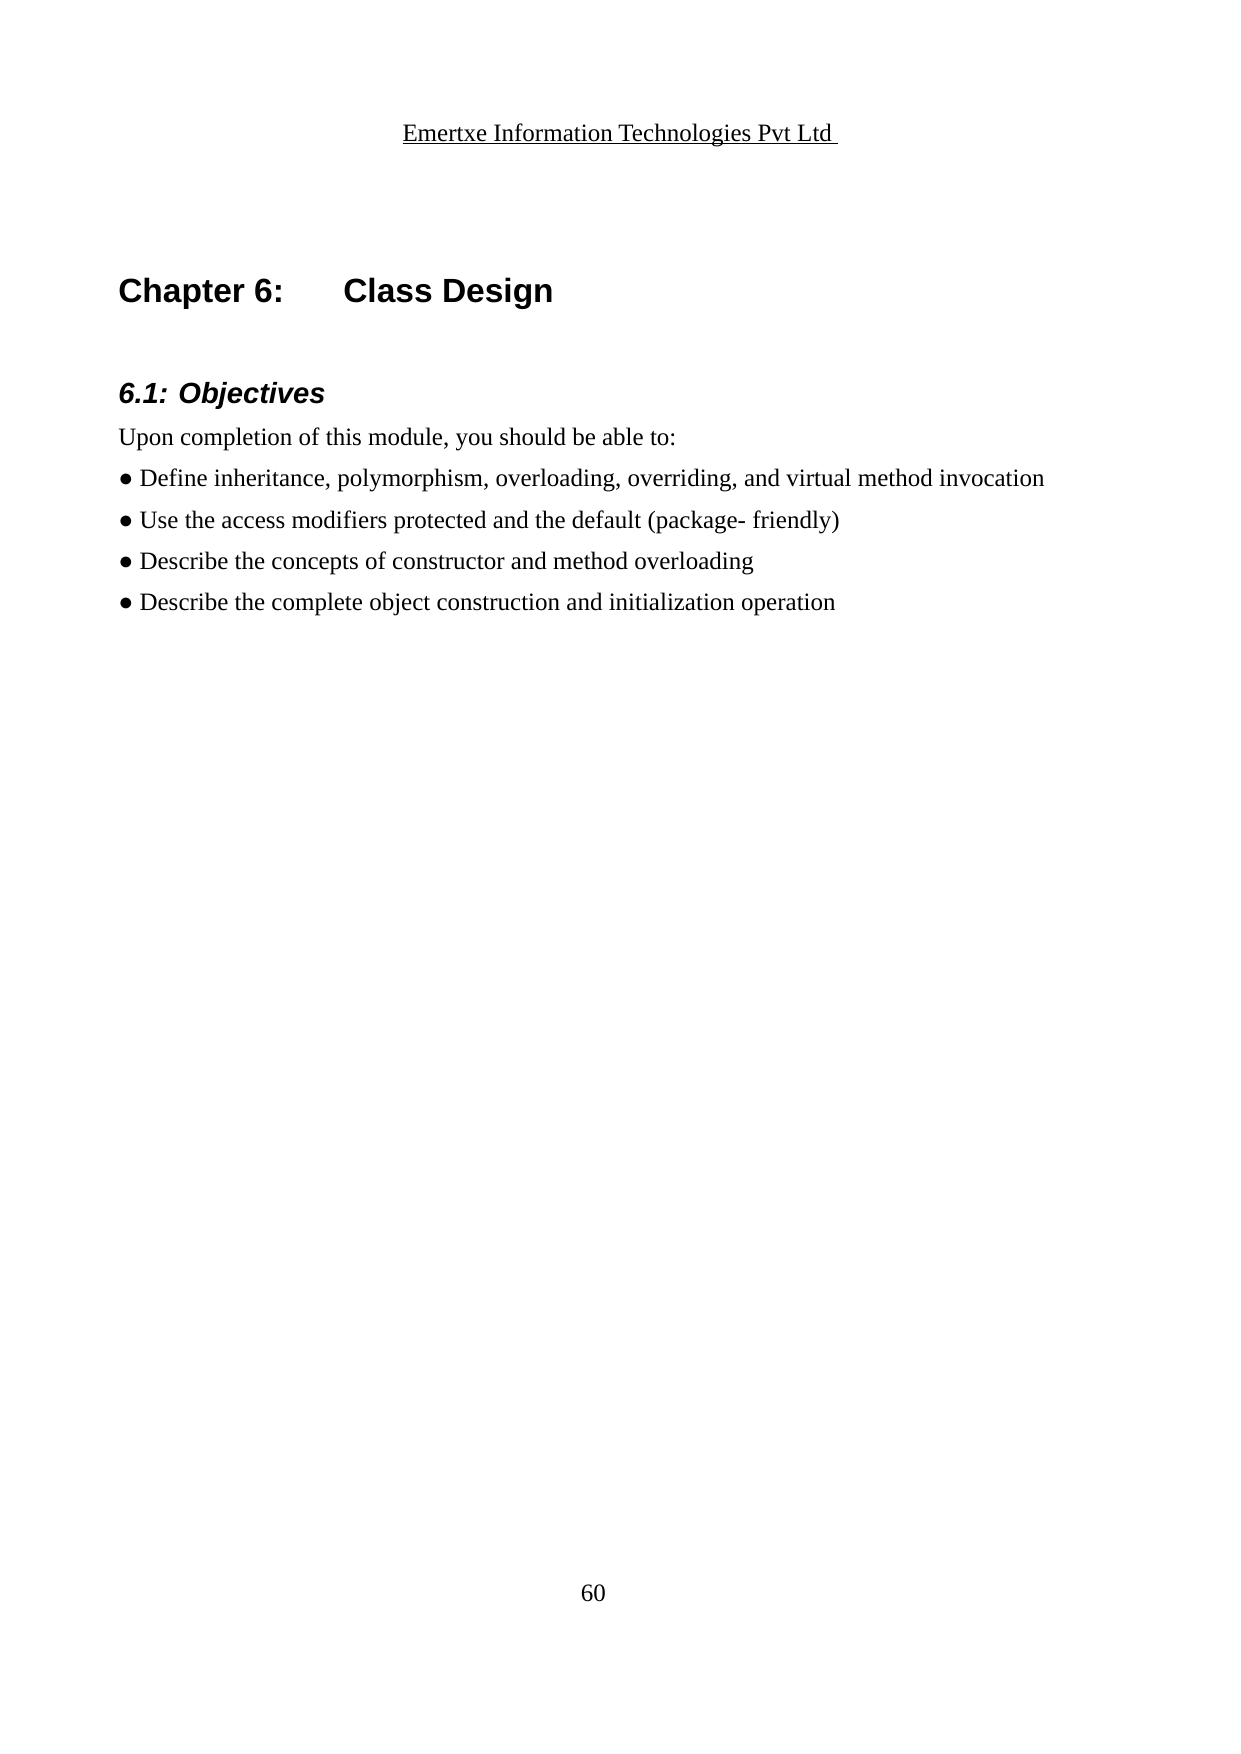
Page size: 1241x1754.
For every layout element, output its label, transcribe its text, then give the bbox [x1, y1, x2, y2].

text ● Use the access modifiers protected and the default (package- friendly) [118, 505, 1122, 533]
text Upon completion of this module, you should be able to: [118, 422, 1122, 451]
text ● Define inheritance, polymorphism, overloading, overriding, and virtual method invocation [118, 463, 1122, 492]
text ● Describe the complete object construction and initialization operation [118, 587, 1122, 616]
subtitle Class Design [118, 271, 1122, 310]
subtitle Objectives [118, 376, 1122, 410]
text ● Describe the concepts of constructor and method overloading [118, 546, 1122, 575]
